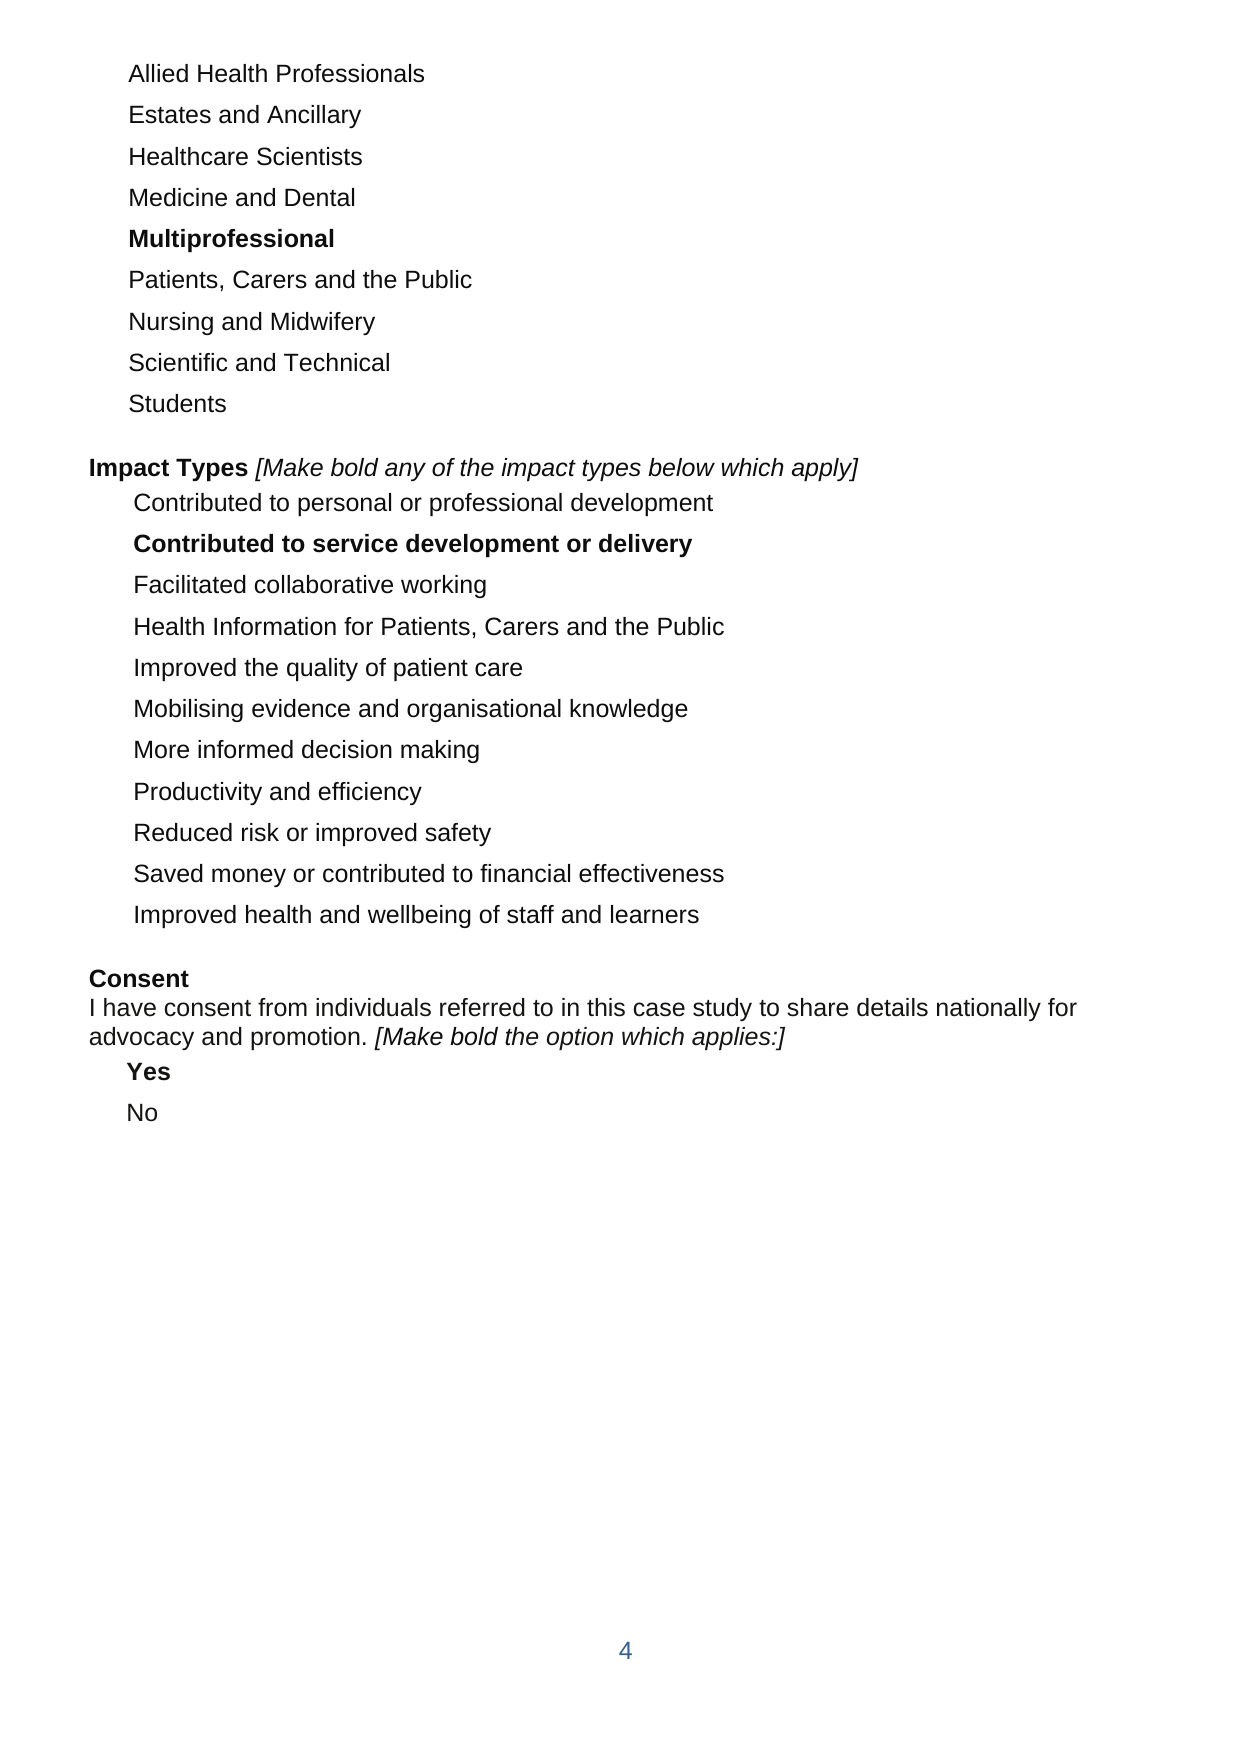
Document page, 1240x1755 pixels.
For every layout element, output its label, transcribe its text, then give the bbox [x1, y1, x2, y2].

text Facilitated collaborative working [133, 570, 1151, 599]
text Contributed to personal or professional development [133, 488, 1151, 517]
text Productivity and efficiency [133, 777, 1151, 805]
text Health Information for Patients, Carers and the Public [133, 612, 1151, 640]
text Improved health and wellbeing of staff and learners [133, 900, 1151, 929]
text Allied Health Professionals [128, 59, 1151, 88]
text Students [128, 389, 1151, 418]
text Nursing and Midwifery [128, 307, 1151, 335]
text Saved money or contributed to financial effectiveness [133, 859, 1151, 888]
text No [126, 1098, 1151, 1127]
text Scientific and Technical [128, 348, 1151, 377]
text More informed decision making [133, 735, 1151, 764]
text Medicine and Dental [128, 183, 1151, 212]
text Contributed to service development or delivery [133, 529, 1151, 558]
text Multiprofessional [128, 224, 1151, 253]
text Improved the quality of patient care [133, 653, 1151, 682]
text Patients, Carers and the Public [128, 265, 1151, 294]
text Estates and Ancillary [128, 100, 1151, 129]
text Consent [89, 964, 1151, 993]
text Impact Types [Make bold any of the impact types below which apply] [89, 453, 1151, 482]
text Healthcare Scientists [128, 142, 1151, 170]
text Mobilising evidence and organisational knowledge [133, 694, 1151, 723]
text Yes [126, 1057, 1151, 1085]
text I have consent from individuals referred to in this case study to share details nationally for advocacy and promotion. [Make bold the option which applies:] [89, 993, 1151, 1050]
text Reduced risk or improved safety [133, 818, 1151, 847]
